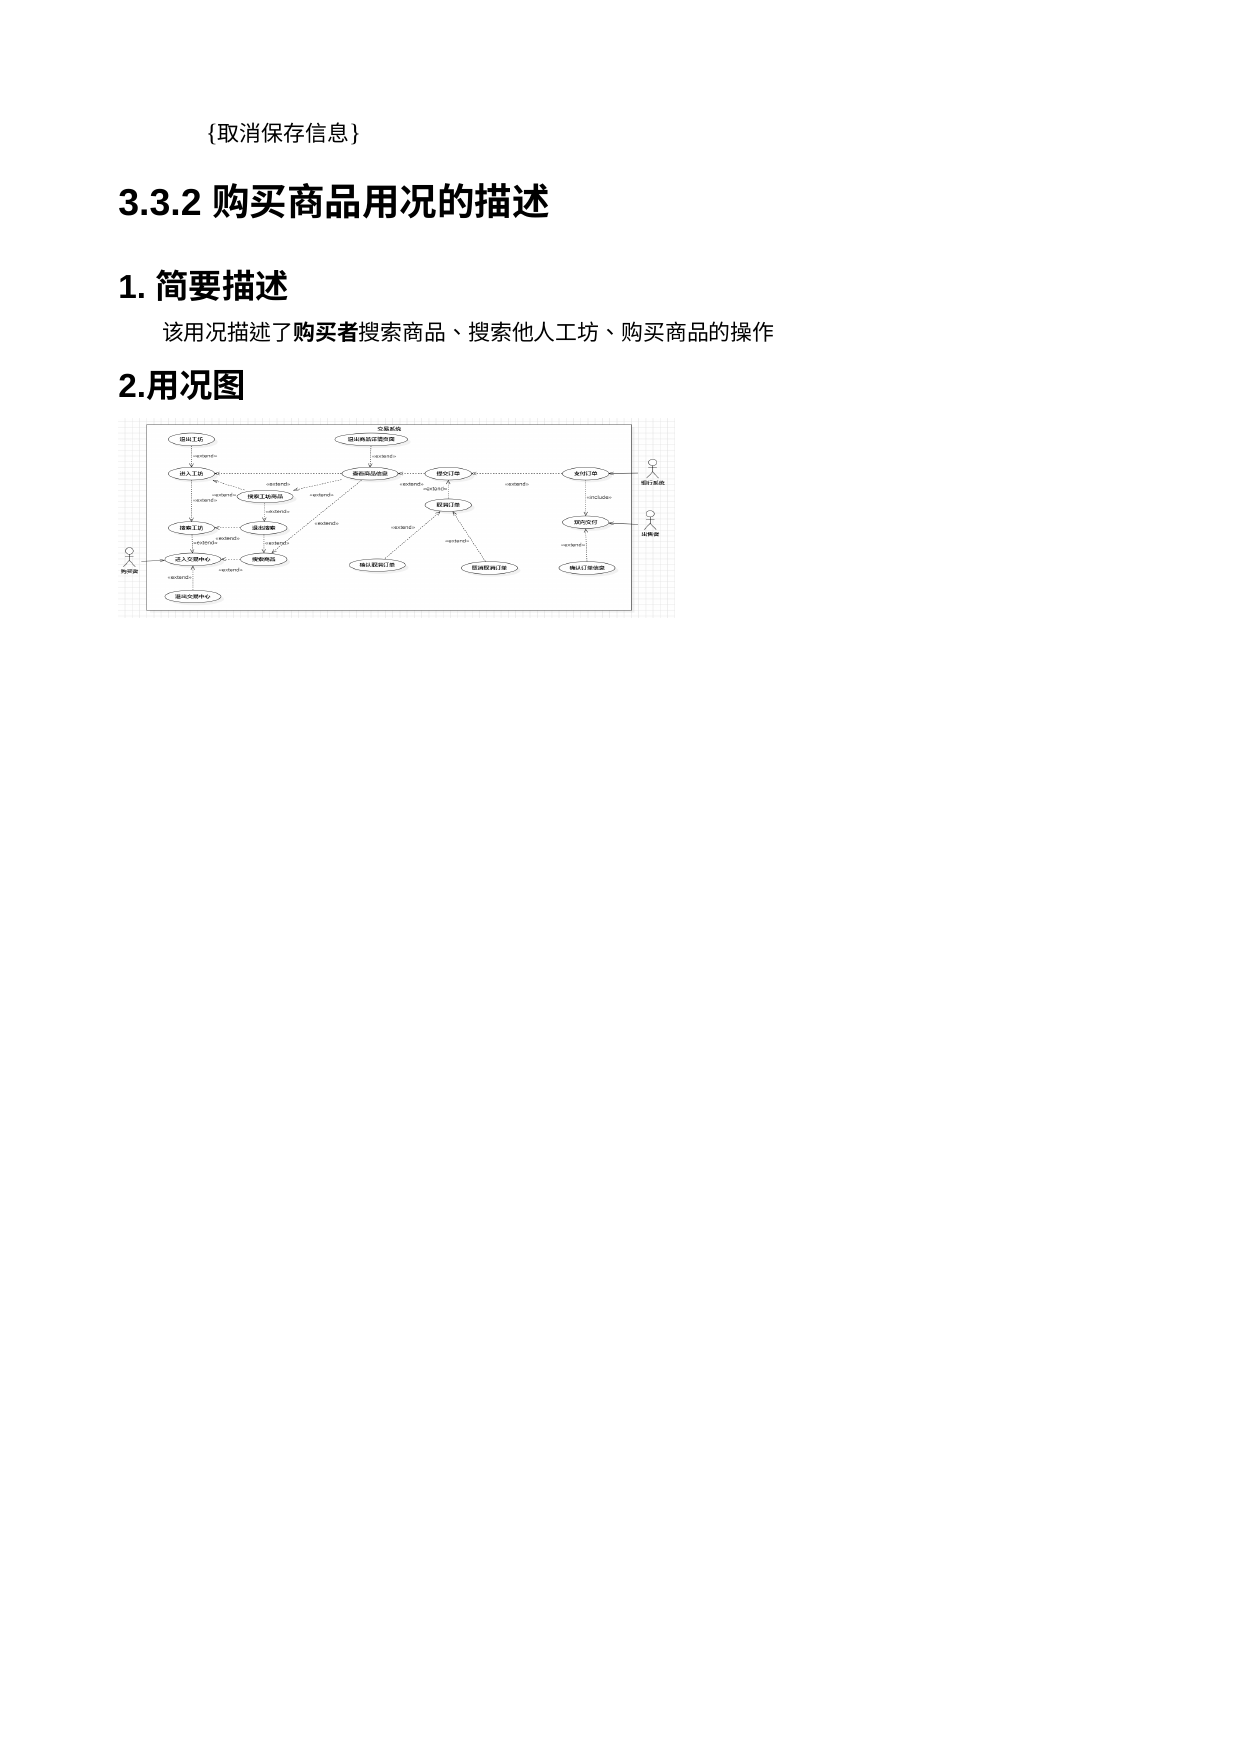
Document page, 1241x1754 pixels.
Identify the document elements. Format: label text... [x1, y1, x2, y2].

subtitle 3.3.2 购买商品用况的描述 [118, 172, 1122, 226]
picture [118, 418, 675, 618]
subtitle 1. 简要描述 [118, 259, 1122, 308]
text 该用况描述了购买者搜索商品、搜索他人工坊、购买商品的操作 [118, 320, 1122, 346]
text {取消保存信息} [162, 118, 1122, 147]
subtitle 2.用况图 [118, 367, 1122, 406]
